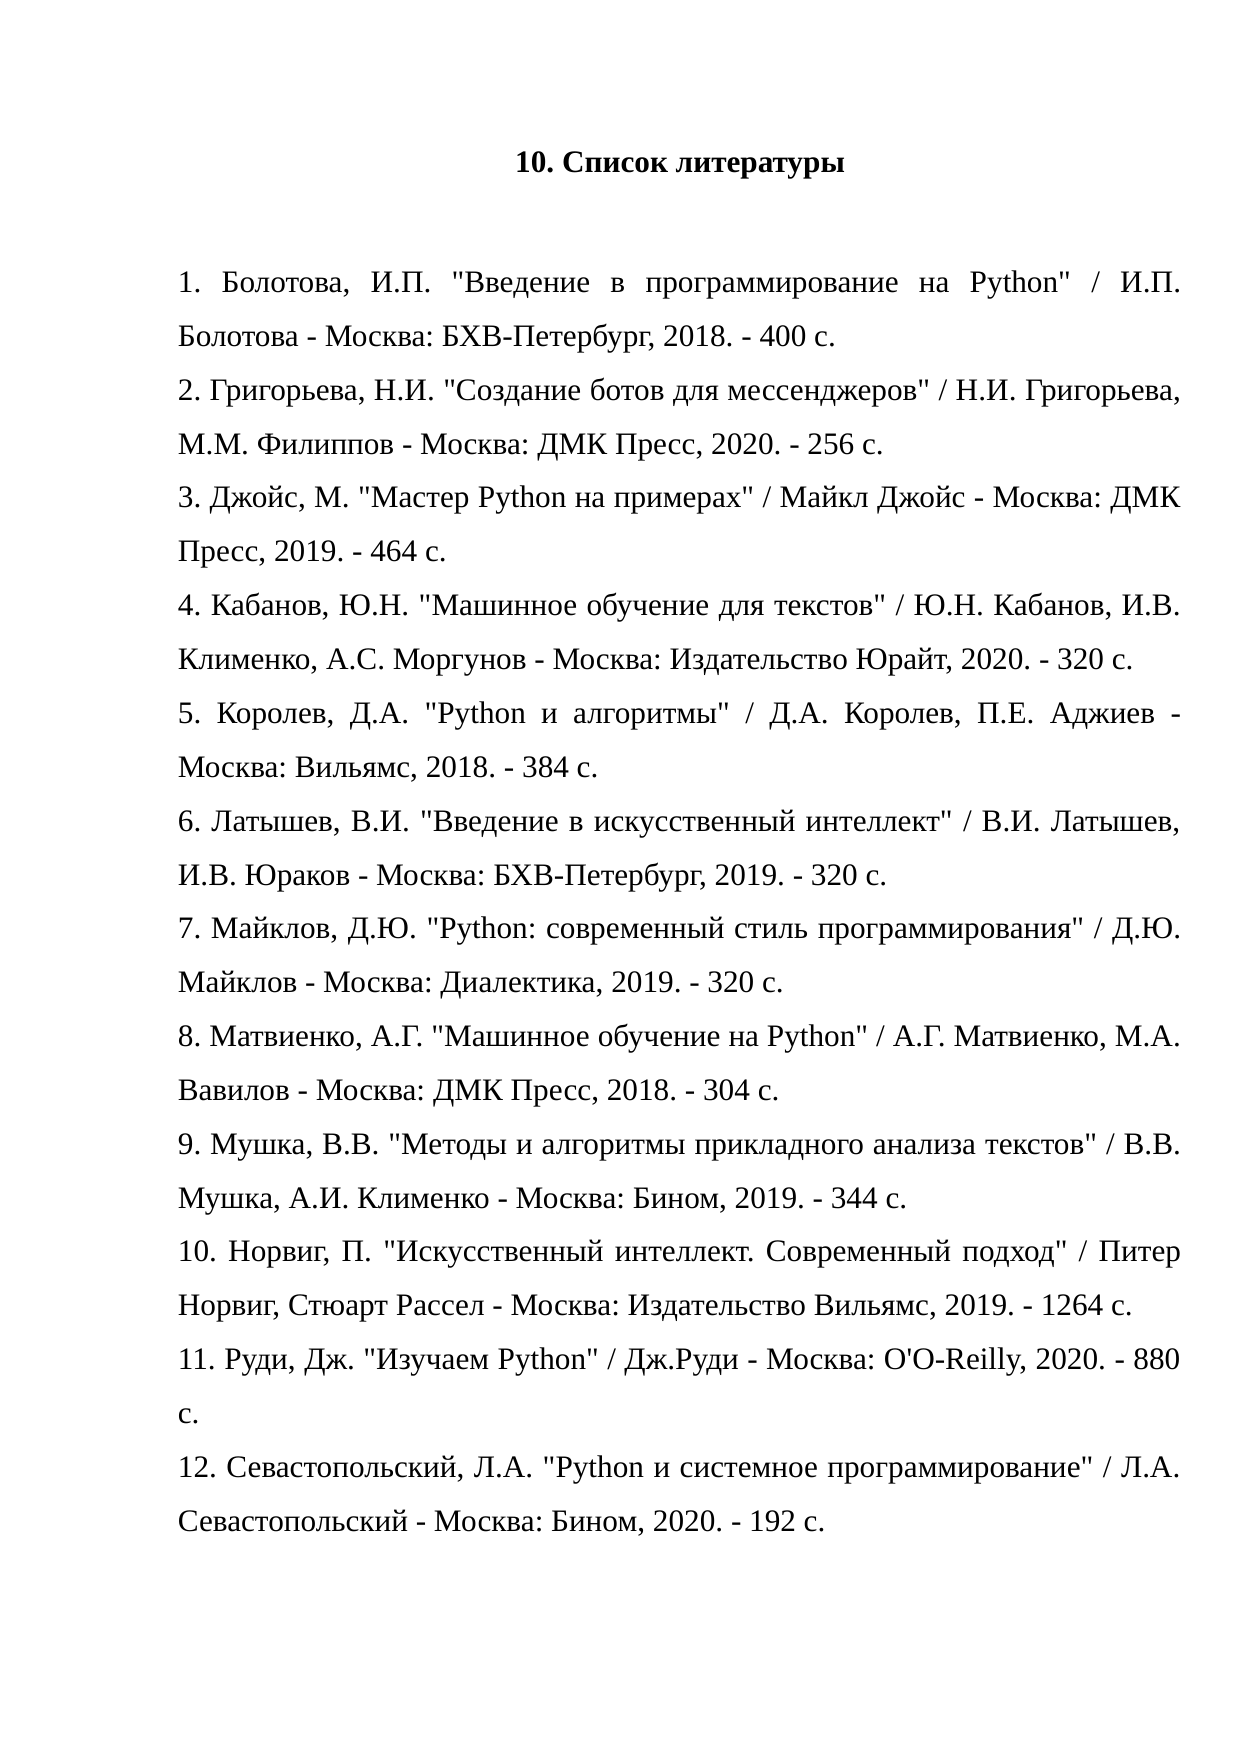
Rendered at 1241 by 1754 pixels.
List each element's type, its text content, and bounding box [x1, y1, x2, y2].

text 7. Майклов, Д.Ю. "Python: современный стиль программирования" / Д.Ю. Майклов - Москва: Диалектика, 2019. - 320 с. [178, 909, 1182, 999]
text 12. Севастопольский, Л.А. "Python и системное программирование" / Л.А. Севастопольский - Москва: Бином, 2020. - 192 с. [178, 1448, 1182, 1538]
text 3. Джойс, М. "Мастер Python на примерах" / Майкл Джойс - Москва: ДМК Пресс, 2019. - 464 с. [178, 479, 1182, 568]
text 5. Королев, Д.А. "Python и алгоритмы" / Д.А. Королев, П.Е. Аджиев - Москва: Вильямс, 2018. - 384 с. [178, 694, 1182, 784]
text 1. Болотова, И.П. "Введение в программирование на Python" / И.П. Болотова - Москва: БХВ-Петербург, 2018. - 400 с. [178, 263, 1182, 353]
text 4. Кабанов, Ю.Н. "Машинное обучение для текстов" / Ю.Н. Кабанов, И.В. Клименко, А.С. Моргунов - Москва: Издательство Юрайт, 2020. - 320 с. [178, 586, 1182, 676]
text 6. Латышев, В.И. "Введение в искусственный интеллект" / В.И. Латышев, И.В. Юраков - Москва: БХВ-Петербург, 2019. - 320 с. [178, 802, 1182, 892]
text 2. Григорьева, Н.И. "Создание ботов для мессенджеров" / Н.И. Григорьева, М.М. Филиппов - Москва: ДМК Пресс, 2020. - 256 с. [178, 371, 1182, 461]
subtitle 10. Список литературы [178, 143, 1182, 179]
text 11. Руди, Дж. "Изучаем Python" / Дж.Руди - Москва: О'O-Reilly, 2020. - 880 с. [178, 1340, 1182, 1430]
text 8. Матвиенко, А.Г. "Машинное обучение на Python" / А.Г. Матвиенко, М.А. Вавилов - Москва: ДМК Пресс, 2018. - 304 с. [178, 1017, 1182, 1107]
text 10. Норвиг, П. "Искусственный интеллект. Современный подход" / Питер Норвиг, Стюарт Рассел - Москва: Издательство Вильямс, 2019. - 1264 с. [178, 1233, 1182, 1322]
text 9. Мушка, В.В. "Методы и алгоритмы прикладного анализа текстов" / В.В. Мушка, А.И. Клименко - Москва: Бином, 2019. - 344 с. [178, 1125, 1182, 1215]
